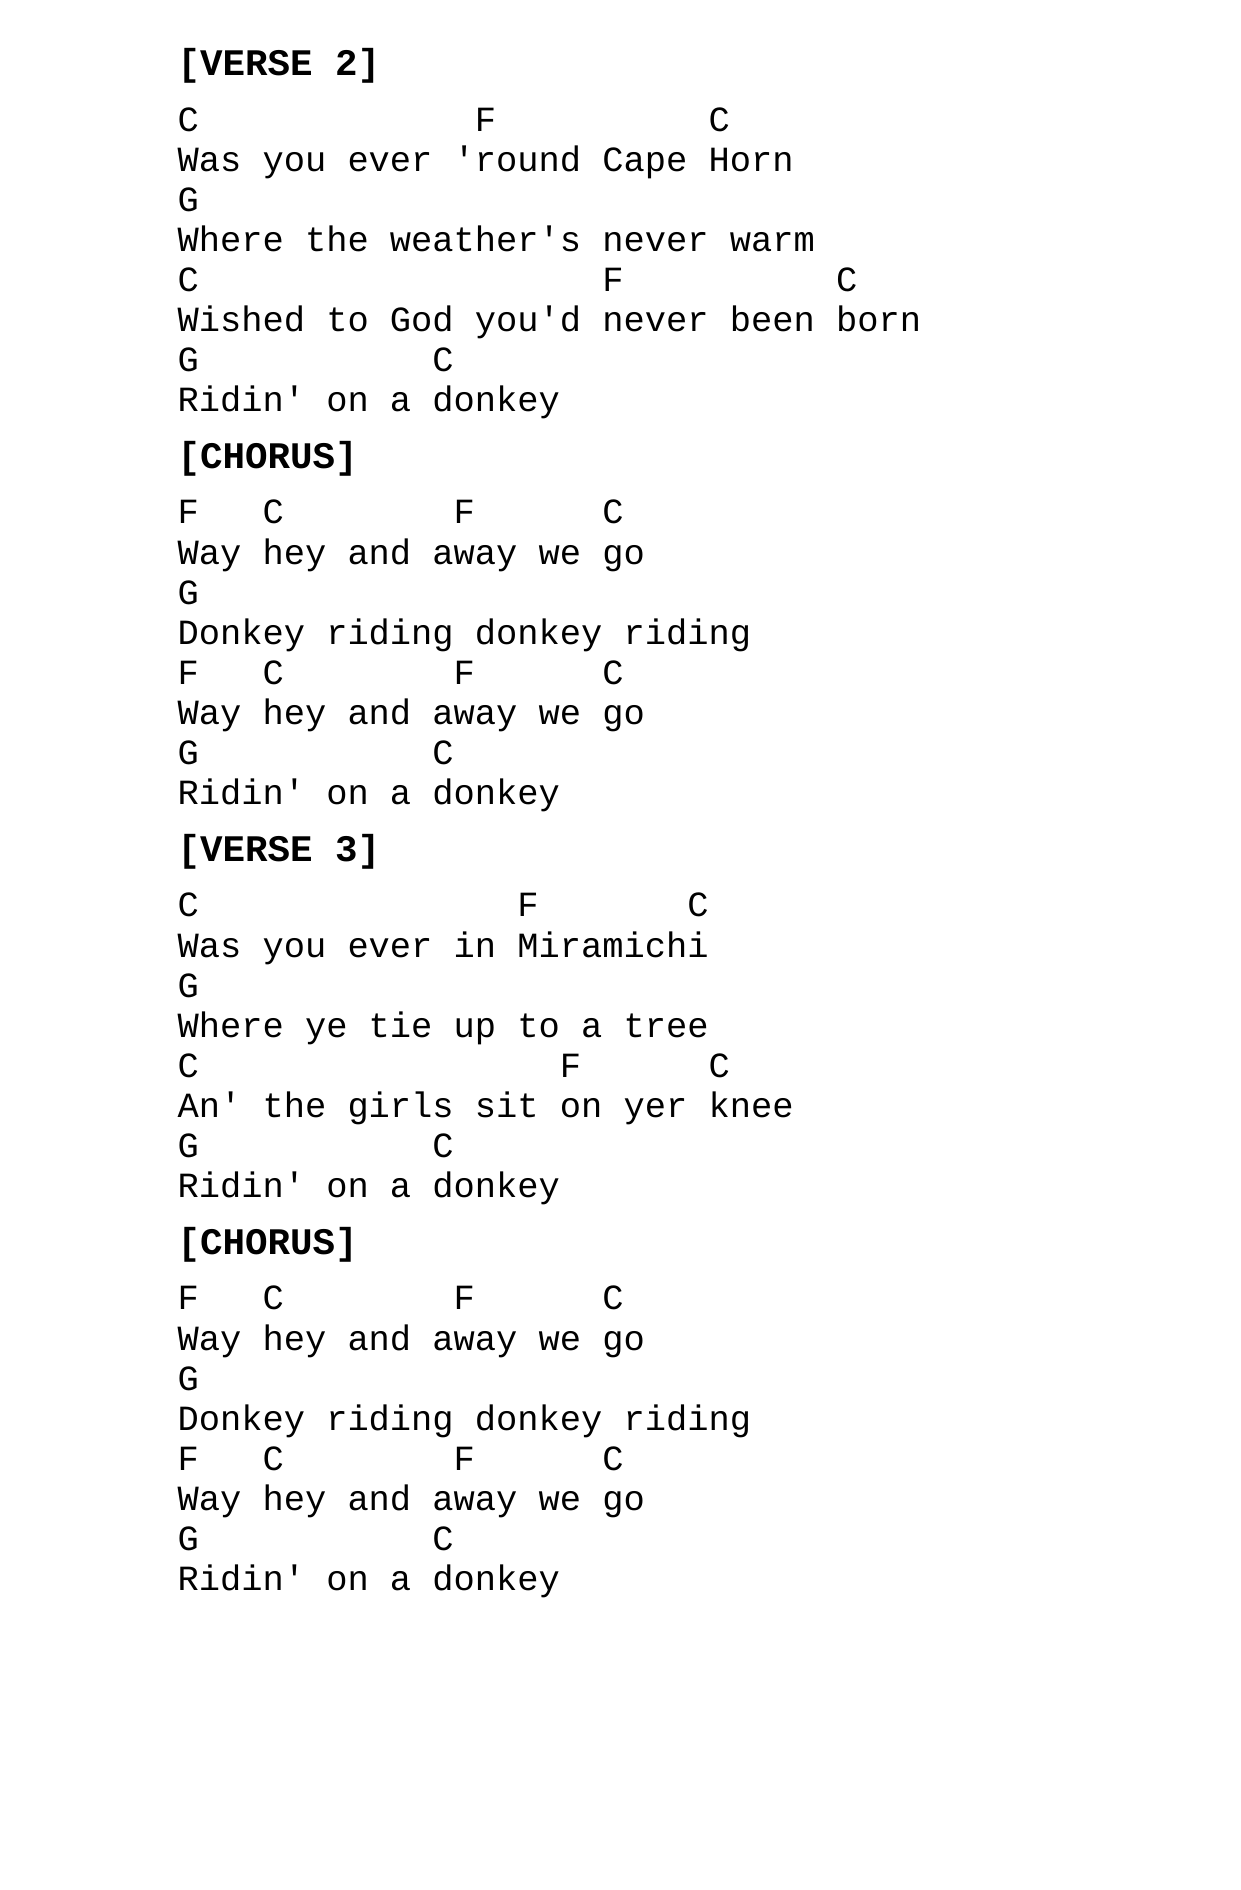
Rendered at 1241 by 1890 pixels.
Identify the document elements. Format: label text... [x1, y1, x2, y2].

subtitle [VERSE 2] [177, 44, 1196, 87]
text Donkey riding donkey riding [177, 1401, 1196, 1441]
text F C F C [177, 1280, 1196, 1320]
text G C [177, 342, 1196, 382]
text G C [177, 735, 1196, 775]
subtitle [CHORUS] [177, 1223, 1196, 1266]
text Ridin' on a donkey [177, 382, 1196, 422]
text F C F C [177, 655, 1196, 695]
text Was you ever in Miramichi [177, 927, 1196, 968]
text G [177, 1361, 1196, 1401]
text G [177, 182, 1196, 222]
text C F C [177, 887, 1196, 927]
text Where the weather's never warm [177, 222, 1196, 262]
text C F C [177, 262, 1196, 302]
text C F C [177, 1048, 1196, 1088]
text C F C [177, 102, 1196, 142]
text Way hey and away we go [177, 534, 1196, 575]
text F C F C [177, 1441, 1196, 1481]
text Way hey and away we go [177, 1320, 1196, 1361]
text Ridin' on a donkey [177, 1561, 1196, 1601]
text Donkey riding donkey riding [177, 615, 1196, 655]
text Ridin' on a donkey [177, 1168, 1196, 1208]
text Way hey and away we go [177, 695, 1196, 735]
text Wished to God you'd never been born [177, 302, 1196, 342]
text An' the girls sit on yer knee [177, 1088, 1196, 1128]
text Where ye tie up to a tree [177, 1008, 1196, 1048]
text Ridin' on a donkey [177, 775, 1196, 815]
text Was you ever 'round Cape Horn [177, 142, 1196, 182]
text G [177, 575, 1196, 615]
text Way hey and away we go [177, 1481, 1196, 1521]
text G C [177, 1128, 1196, 1168]
text G C [177, 1521, 1196, 1561]
subtitle [VERSE 3] [177, 830, 1196, 873]
text F C F C [177, 494, 1196, 534]
subtitle [CHORUS] [177, 437, 1196, 480]
text G [177, 968, 1196, 1008]
